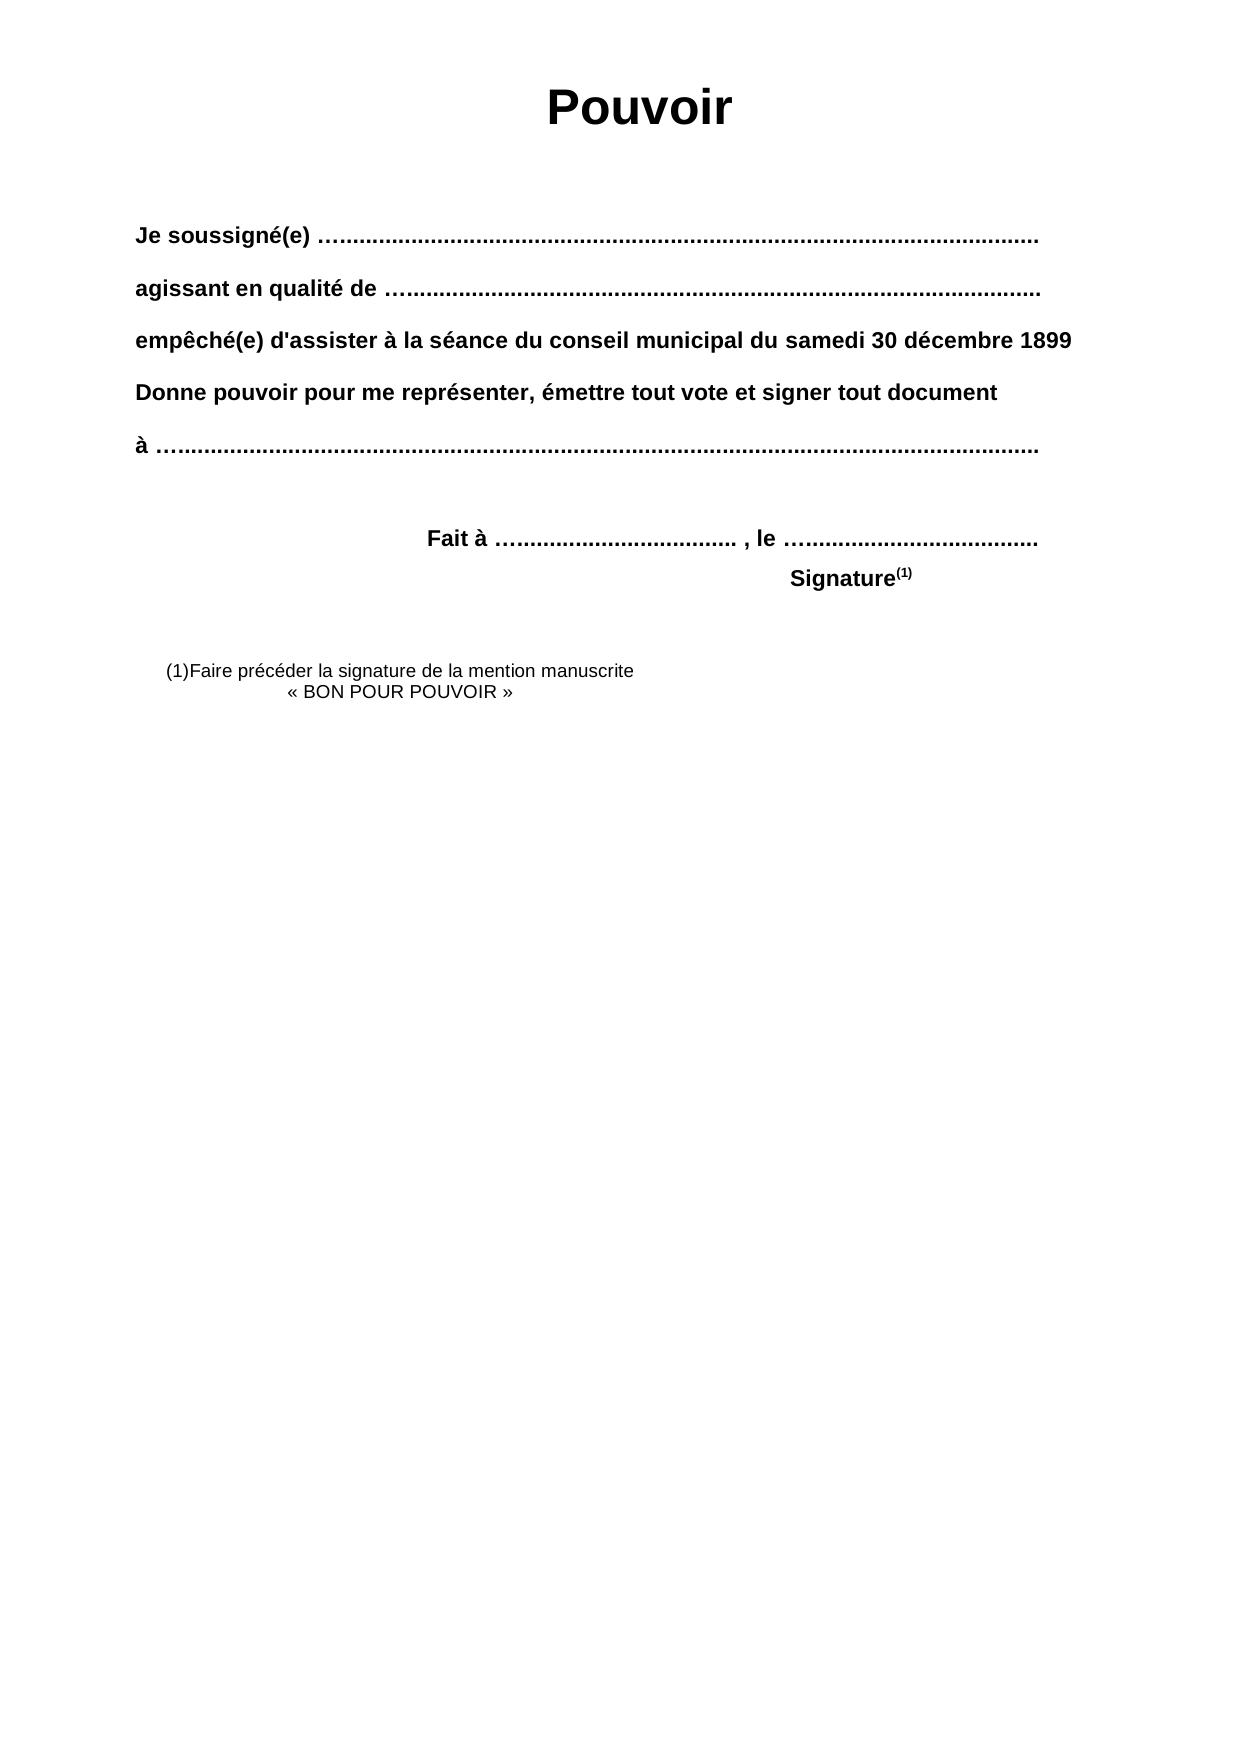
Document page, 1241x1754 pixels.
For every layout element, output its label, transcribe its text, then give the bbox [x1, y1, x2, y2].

text agissant en qualité de ….................................................................................................. [135, 274, 1144, 301]
list « BON POUR POUVOIR » [135, 681, 665, 703]
text empêché(e) d'assister à la séance du conseil municipal du samedi 30 décembre 1899 [135, 326, 1144, 353]
text Je soussigné(e) …............................................................................................................ [135, 221, 1144, 248]
text à …..................................................................................................................................... [135, 431, 1144, 458]
text Pouvoir [135, 77, 1144, 135]
text Signature(1) [790, 565, 1144, 592]
text Fait à ….................................. , le ….................................... [427, 524, 1144, 551]
text Donne pouvoir pour me représenter, émettre tout vote et signer tout document [135, 379, 1144, 406]
list (1)Faire précéder la signature de la mention manuscrite [135, 659, 665, 681]
